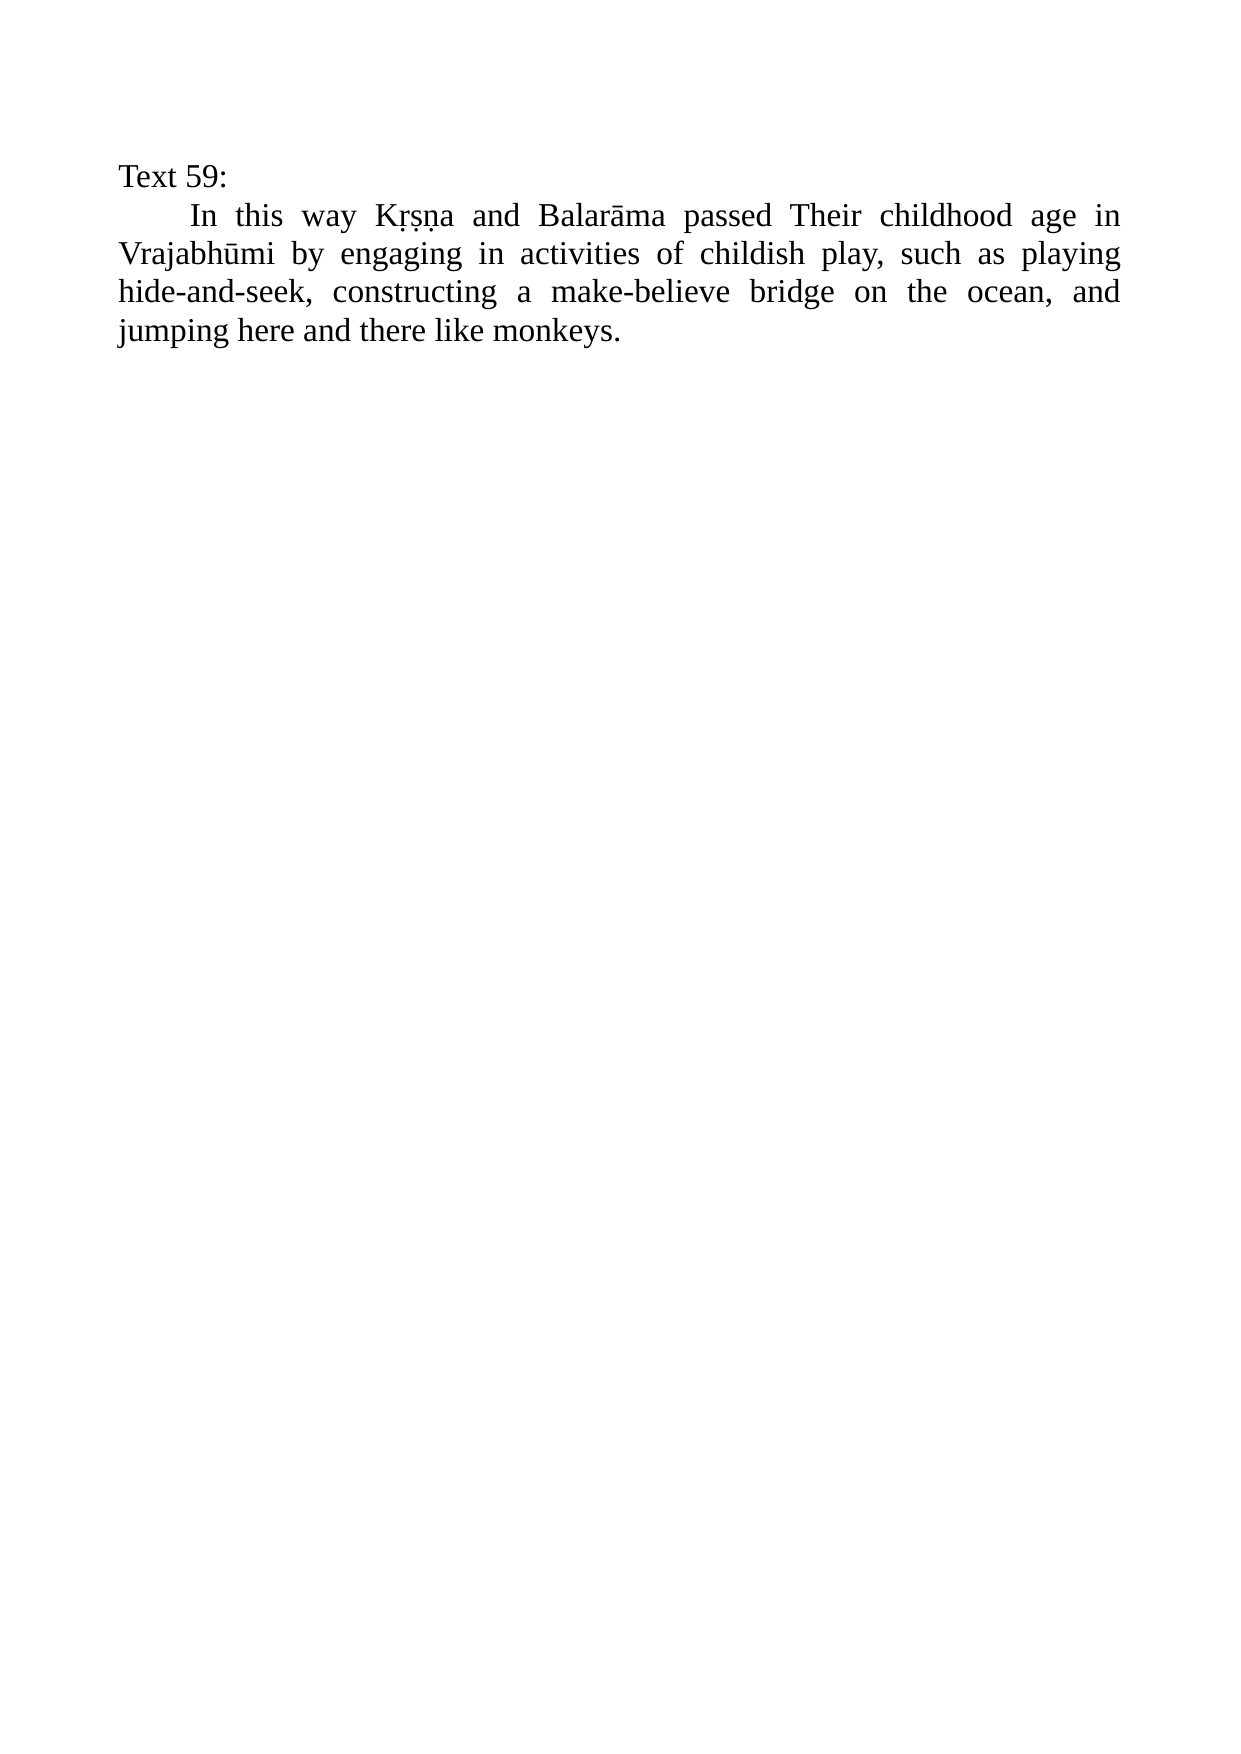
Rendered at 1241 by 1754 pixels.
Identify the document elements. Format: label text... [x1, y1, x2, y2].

text In this way Kṛṣṇa and Balarāma passed Their childhood age in Vrajabhūmi by engaging in activities of childish play, such as playing hide-and-seek, constructing a make-believe bridge on the ocean, and jumping here and there like monkeys. [118, 195, 1122, 348]
text Text 59: [118, 156, 1122, 195]
